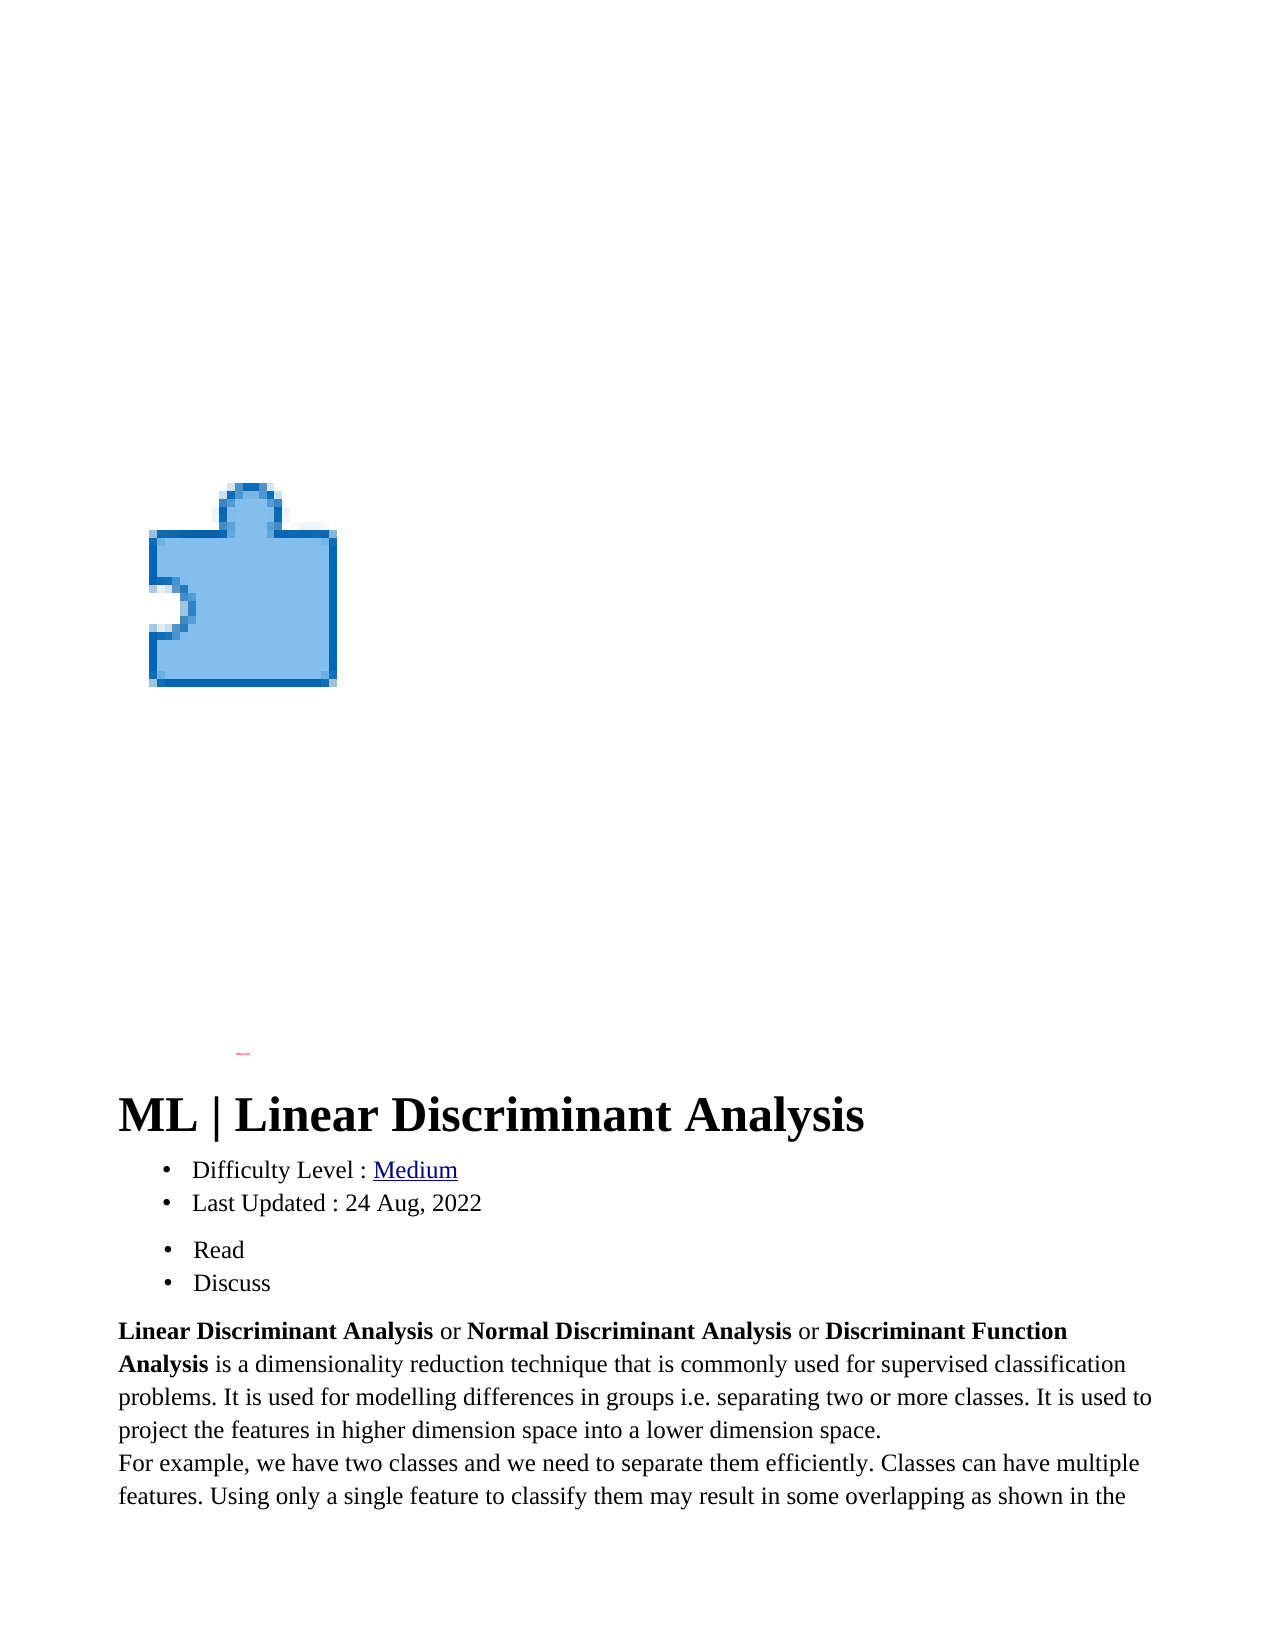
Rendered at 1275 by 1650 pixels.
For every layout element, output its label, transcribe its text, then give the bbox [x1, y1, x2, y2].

list Difficulty Level : Medium [162, 1155, 1157, 1184]
text Linear Discriminant Analysis or Normal Discriminant Analysis or Discriminant Function Analysis is a dimensionality reduction technique that is commonly used for supervised classification problems. It is used for modelling differences in groups i.e. separating two or more classes. It is used to project the features in higher dimension space into a lower dimension space. For example, we have two classes and we need to separate them efficiently. Classes can have multiple features. Using only a single feature to classify them may result in some overlapping as shown in the [118, 1316, 1157, 1510]
subtitle ML | Linear Discriminant Analysis [118, 1085, 1157, 1142]
list Discuss [164, 1268, 1157, 1297]
list Last Updated : 24 Aug, 2022 [162, 1188, 1157, 1217]
list Read [164, 1236, 1157, 1264]
